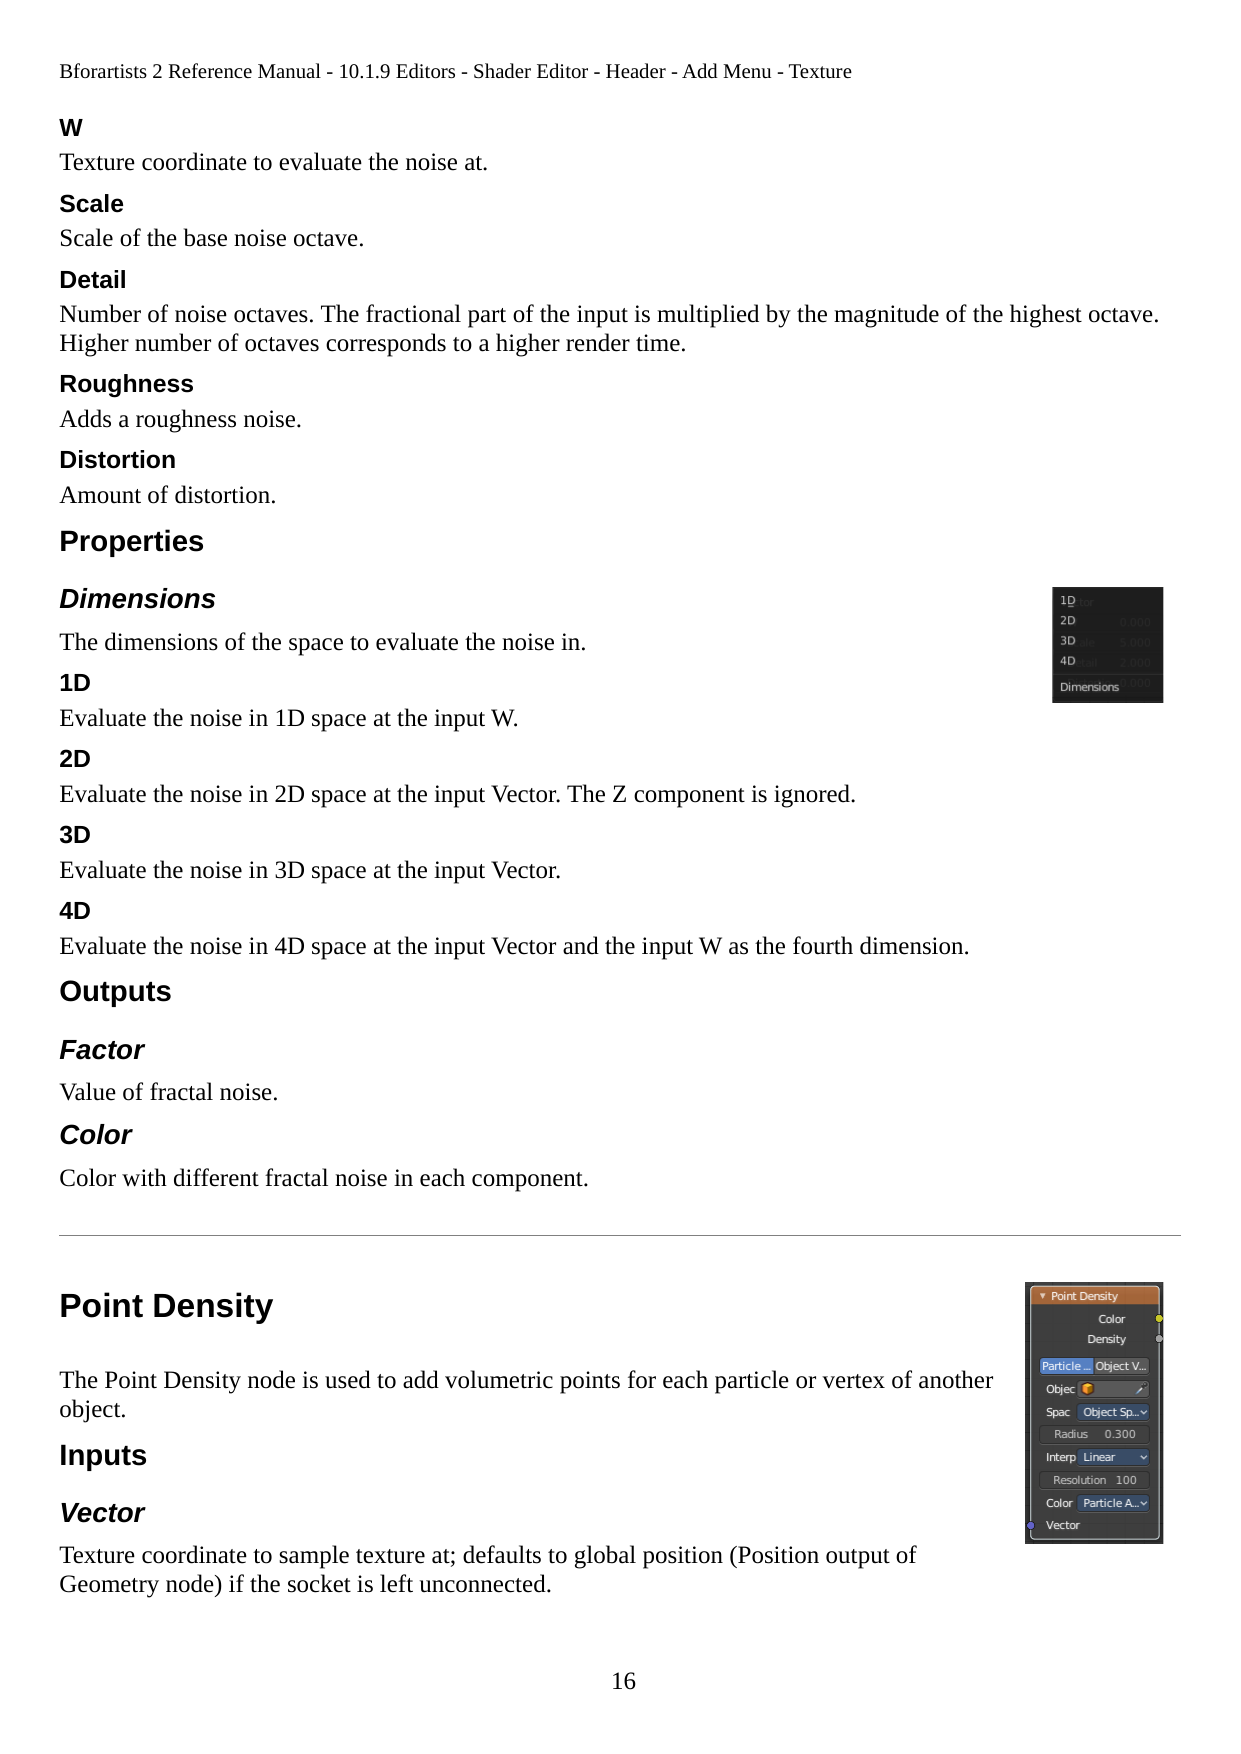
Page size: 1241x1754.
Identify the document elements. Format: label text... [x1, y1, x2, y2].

text Texture coordinate to sample texture at; defaults to global position (Position output of Geometry node) if the socket is left unconnected. [59, 1541, 1181, 1598]
text Amount of distortion. [59, 480, 1181, 509]
subtitle [1164, 1437, 1181, 1471]
subtitle Properties [59, 524, 1181, 557]
subtitle 3D [59, 820, 1181, 849]
text The dimensions of the space to evaluate the noise in. [59, 627, 1052, 656]
subtitle [1164, 1286, 1181, 1324]
subtitle Color [59, 1119, 1181, 1151]
text Scale of the base noise octave. [59, 223, 1181, 252]
subtitle [1164, 668, 1181, 697]
text Evaluate the noise in 4D space at the input Vector and the input W as the fourth dimension. [59, 931, 1181, 960]
subtitle Roughness [59, 369, 1181, 398]
subtitle Outputs [59, 974, 1181, 1008]
picture [1052, 587, 1164, 703]
text Color with different fractal noise in each component. [59, 1163, 1181, 1192]
subtitle 1D [59, 668, 1052, 697]
text Value of fractal noise. [59, 1077, 1181, 1106]
subtitle [1164, 1496, 1181, 1528]
text Evaluate the noise in 1D space at the input W. [59, 703, 1181, 732]
subtitle Factor [59, 1033, 1181, 1065]
text Number of noise octaves. The fractional part of the input is multiplied by the magnitude of the highest octave. Higher number of octaves corresponds to a higher render time. [59, 299, 1181, 357]
subtitle Vector [59, 1496, 1025, 1528]
text Texture coordinate to evaluate the noise at. [59, 147, 1181, 176]
subtitle 2D [59, 744, 1181, 773]
text The Point Density node is used to add volumetric points for each particle or vertex of another object. [59, 1365, 1025, 1423]
subtitle W [59, 113, 1181, 141]
text Evaluate the noise in 2D space at the input Vector. The Z component is ignored. [59, 779, 1181, 808]
subtitle Detail [59, 265, 1181, 293]
picture [1025, 1282, 1164, 1544]
text Evaluate the noise in 3D space at the input Vector. [59, 855, 1181, 884]
subtitle 4D [59, 896, 1181, 925]
subtitle Scale [59, 189, 1181, 217]
subtitle Dimensions [59, 582, 1181, 614]
subtitle Distortion [59, 446, 1181, 474]
subtitle Point Density [59, 1286, 1025, 1324]
text Adds a roughness noise. [59, 404, 1181, 433]
subtitle Inputs [59, 1437, 1025, 1471]
